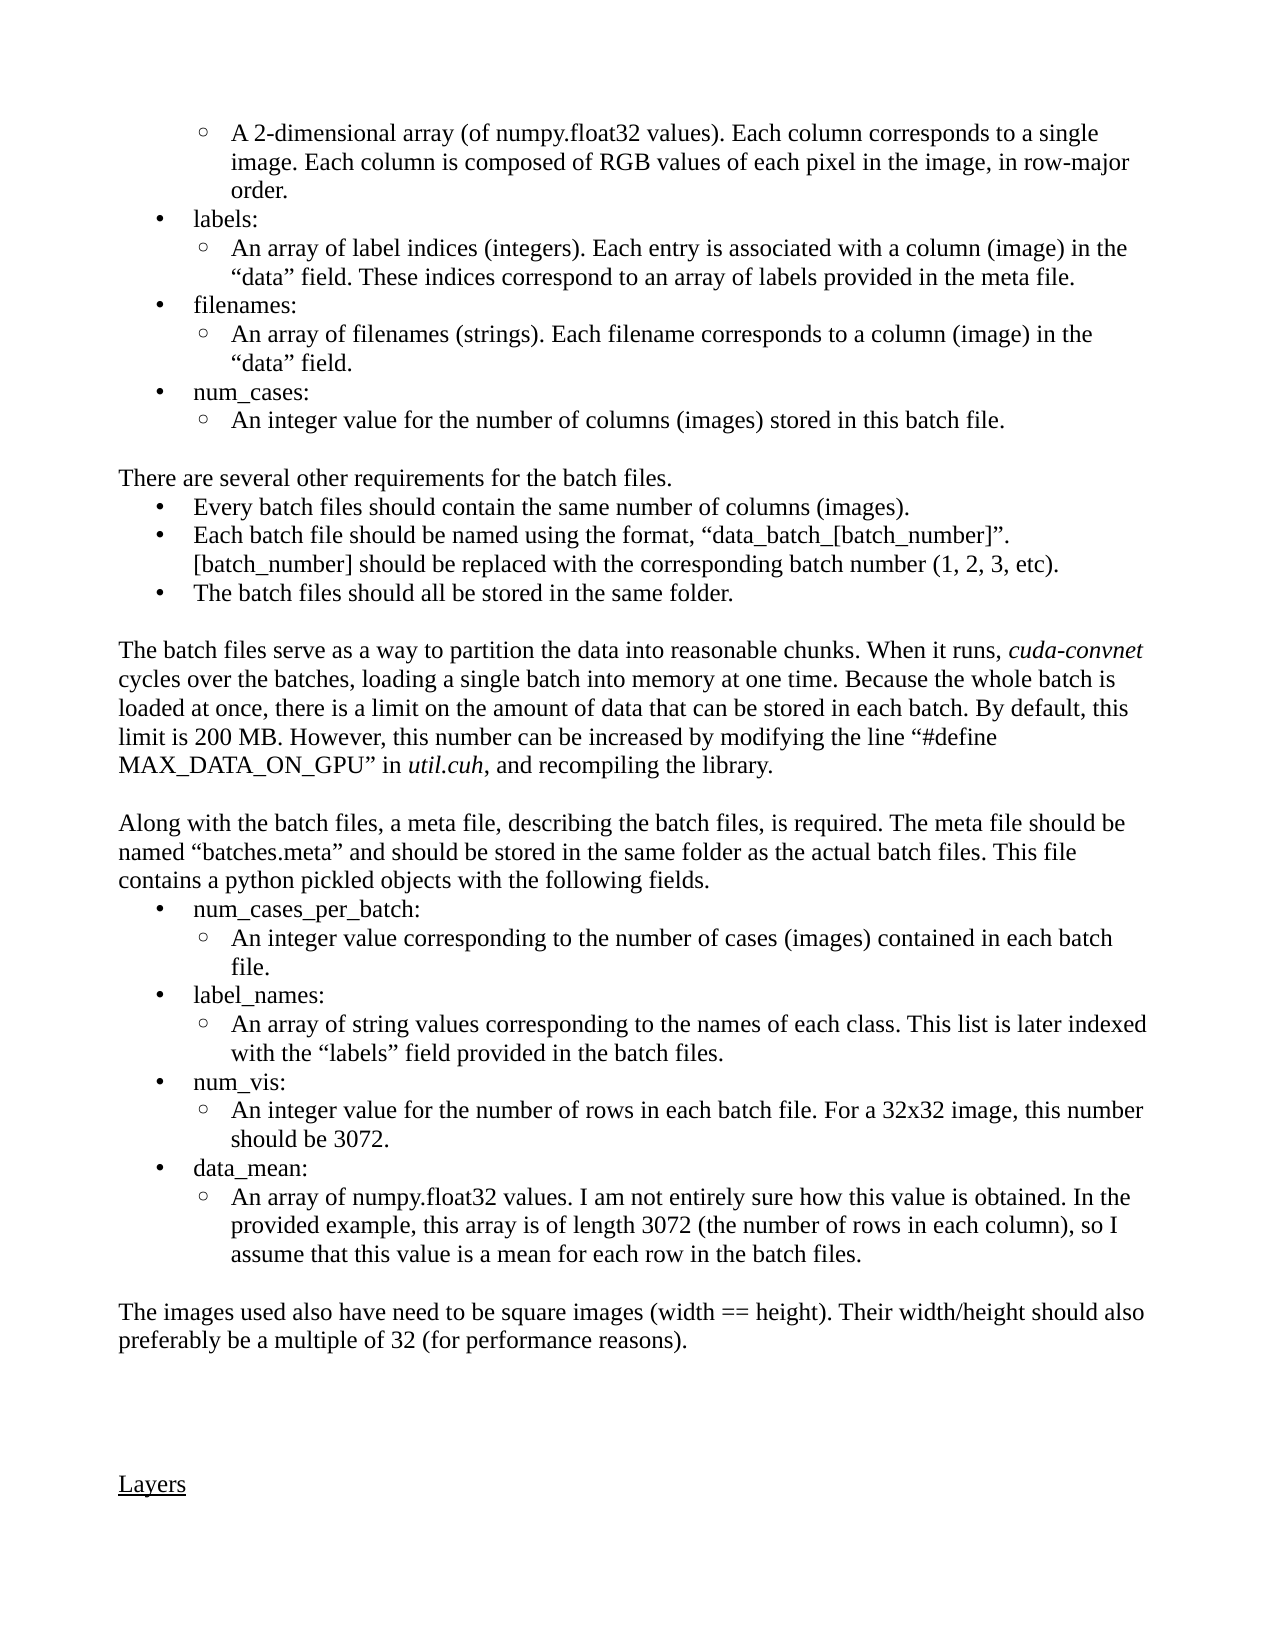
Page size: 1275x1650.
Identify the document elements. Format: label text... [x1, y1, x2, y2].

list Every batch files should contain the same number of columns (images). [156, 492, 1157, 521]
text There are several other requirements for the batch files. [118, 463, 1157, 492]
text The batch files serve as a way to partition the data into reasonable chunks. When it runs, cuda-convnet cycles over the batches, loading a single batch into memory at one time. Because the whole batch is loaded at once, there is a limit on the amount of data that can be stored in each batch. By default, this limit is 200 MB. However, this number can be increased by modifying the line “#define MAX_DATA_ON_GPU” in util.cuh, and recompiling the library. [118, 636, 1157, 779]
list An integer value for the number of rows in each batch file. For a 32x32 image, this number should be 3072. [193, 1096, 1157, 1153]
text The images used also have need to be square images (width == height). Their width/height should also preferably be a multiple of 32 (for performance reasons). [118, 1297, 1157, 1354]
list An array of label indices (integers). Each entry is associated with a column (image) in the “data” field. These indices correspond to an array of labels provided in the meta file. [193, 233, 1157, 291]
list Each batch file should be named using the format, “data_batch_[batch_number]”. [batch_number] should be replaced with the corresponding batch number (1, 2, 3, etc). [156, 521, 1157, 578]
list num_cases_per_batch: [156, 894, 1157, 923]
list An array of numpy.float32 values. I am not entirely sure how this value is obtained. In the provided example, this array is of length 3072 (the number of rows in each column), so I assume that this value is a mean for each row in the batch files. [193, 1182, 1157, 1268]
list An integer value for the number of columns (images) stored in this batch file. [193, 406, 1157, 434]
list data_mean: [156, 1153, 1157, 1182]
list An array of filenames (strings). Each filename corresponds to a column (image) in the “data” field. [193, 319, 1157, 377]
list label_names: [156, 981, 1157, 1009]
list An integer value corresponding to the number of cases (images) contained in each batch file. [193, 923, 1157, 981]
text Layers [118, 1469, 1157, 1498]
list filenames: [156, 291, 1157, 319]
text Along with the batch files, a meta file, describing the batch files, is required. The meta file should be named “batches.meta” and should be stored in the same folder as the actual batch files. This file contains a python pickled objects with the following fields. [118, 808, 1157, 894]
list labels: [156, 204, 1157, 233]
list num_vis: [156, 1067, 1157, 1096]
list An array of string values corresponding to the names of each class. This list is later indexed with the “labels” field provided in the batch files. [193, 1009, 1157, 1067]
list The batch files should all be stored in the same folder. [156, 578, 1157, 607]
list A 2-dimensional array (of numpy.float32 values). Each column corresponds to a single image. Each column is composed of RGB values of each pixel in the image, in row-major order. [193, 118, 1157, 204]
list num_cases: [156, 377, 1157, 406]
